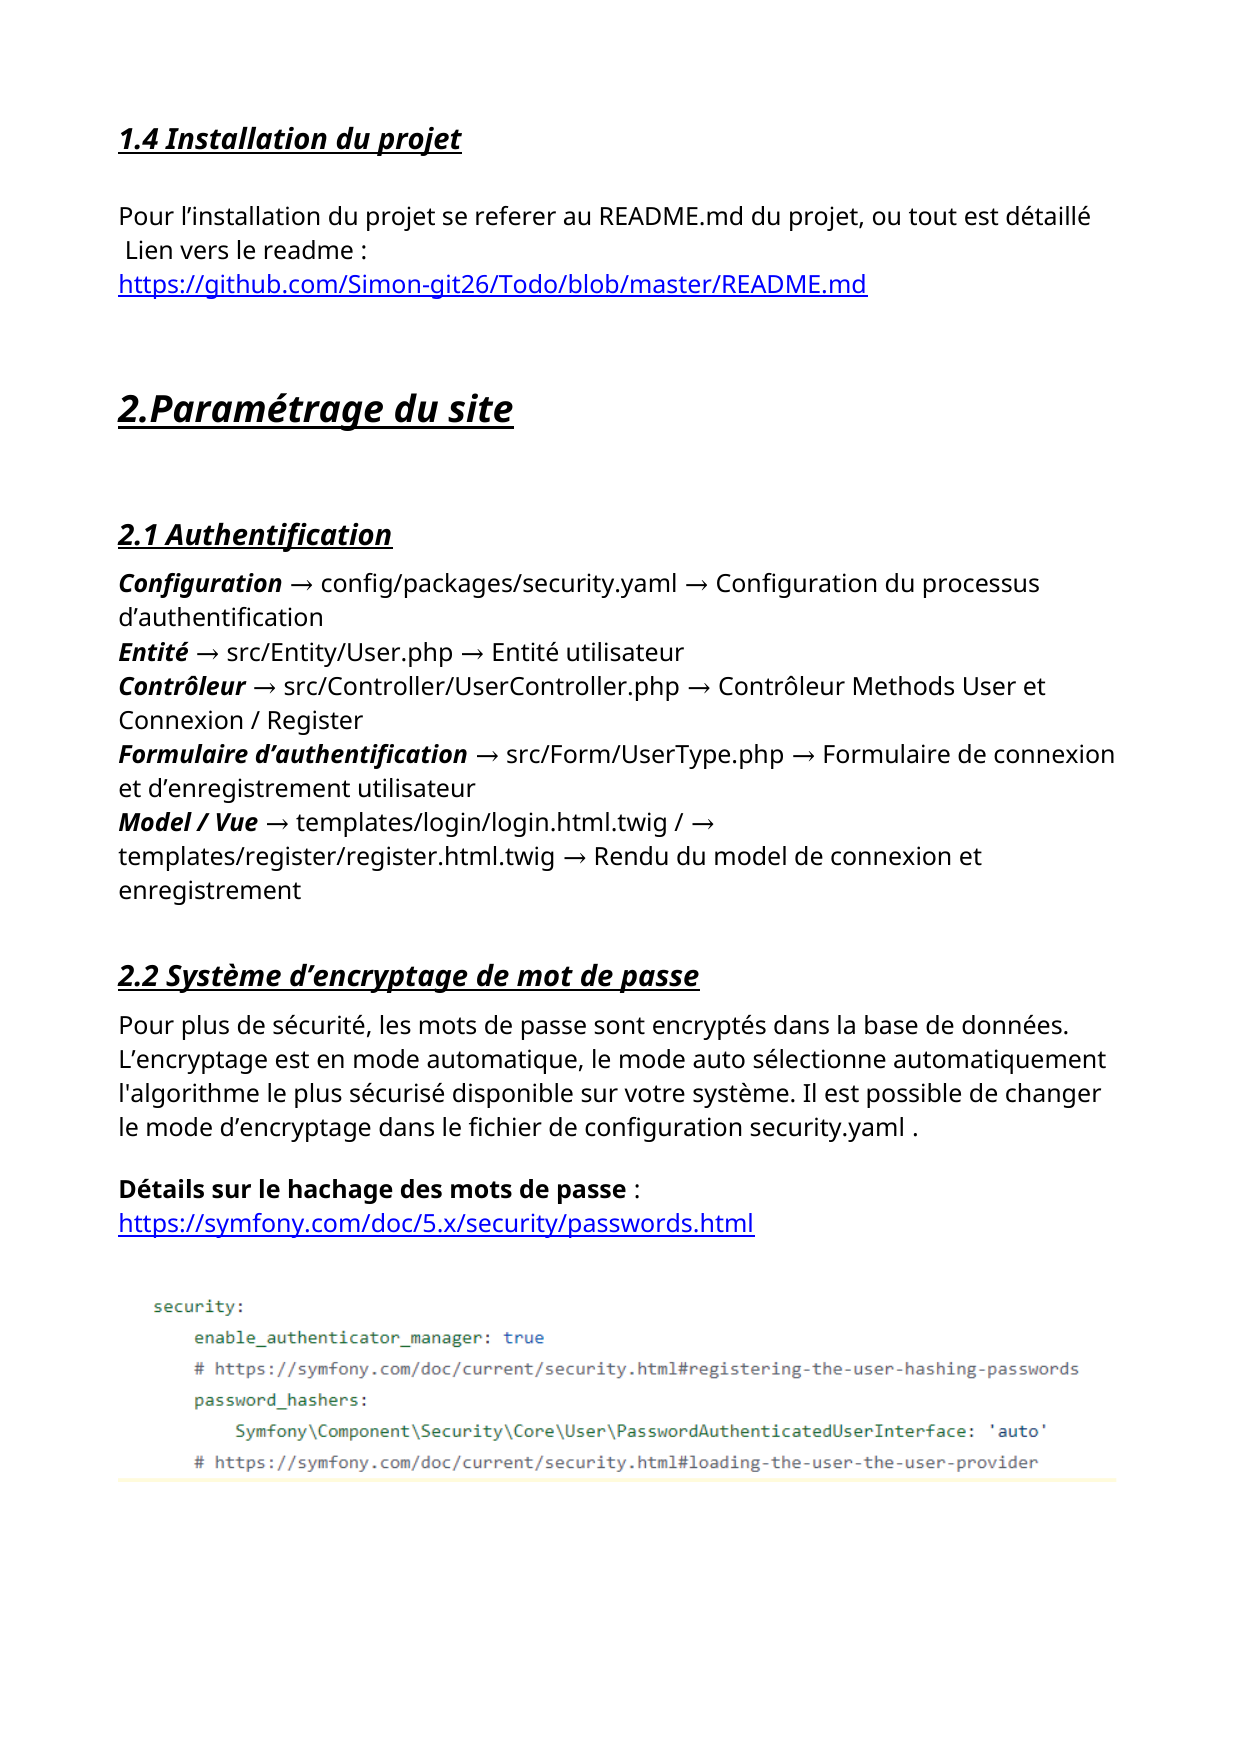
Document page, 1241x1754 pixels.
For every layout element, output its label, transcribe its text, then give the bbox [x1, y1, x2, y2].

text Entité → src/Entity/User.php → Entité utilisateur [118, 634, 1122, 668]
text Détails sur le hachage des mots de passe : https://symfony.com/doc/5.x/security/passwords.html [118, 1172, 1122, 1240]
text 1.4 Installation du projet [118, 118, 1122, 158]
text Contrôleur → src/Controller/UserController.php → Contrôleur Methods User et Connexion / Register [118, 668, 1122, 736]
text 2.Paramétrage du site [118, 383, 1122, 434]
text Pour l’installation du projet se referer au README.md du projet, ou tout est détaillé [118, 198, 1122, 232]
text Model / Vue → templates/login/login.html.twig / → templates/register/register.html.twig → Rendu du model de connexion et enregistrement [118, 804, 1122, 907]
text 2.2 Système d’encryptage de mot de passe [118, 956, 1122, 995]
text Lien vers le readme : https://github.com/Simon-git26/Todo/blob/master/README.md [118, 232, 1122, 301]
text Formulaire d’authentification → src/Form/UserType.php → Formulaire de connexion et d’enregistrement utilisateur [118, 736, 1122, 804]
text Pour plus de sécurité, les mots de passe sont encryptés dans la base de données. L’encryptage est en mode automatique, le mode auto sélectionne automatiquement l'algorithme le plus sécurisé disponible sur votre système. Il est possible de changer le mode d’encryptage dans le fichier de configuration security.yaml . [118, 1008, 1122, 1144]
text Configuration → config/packages/security.yaml → Configuration du processus d’authentification [118, 566, 1122, 634]
text 2.1 Authentification [118, 514, 1122, 553]
